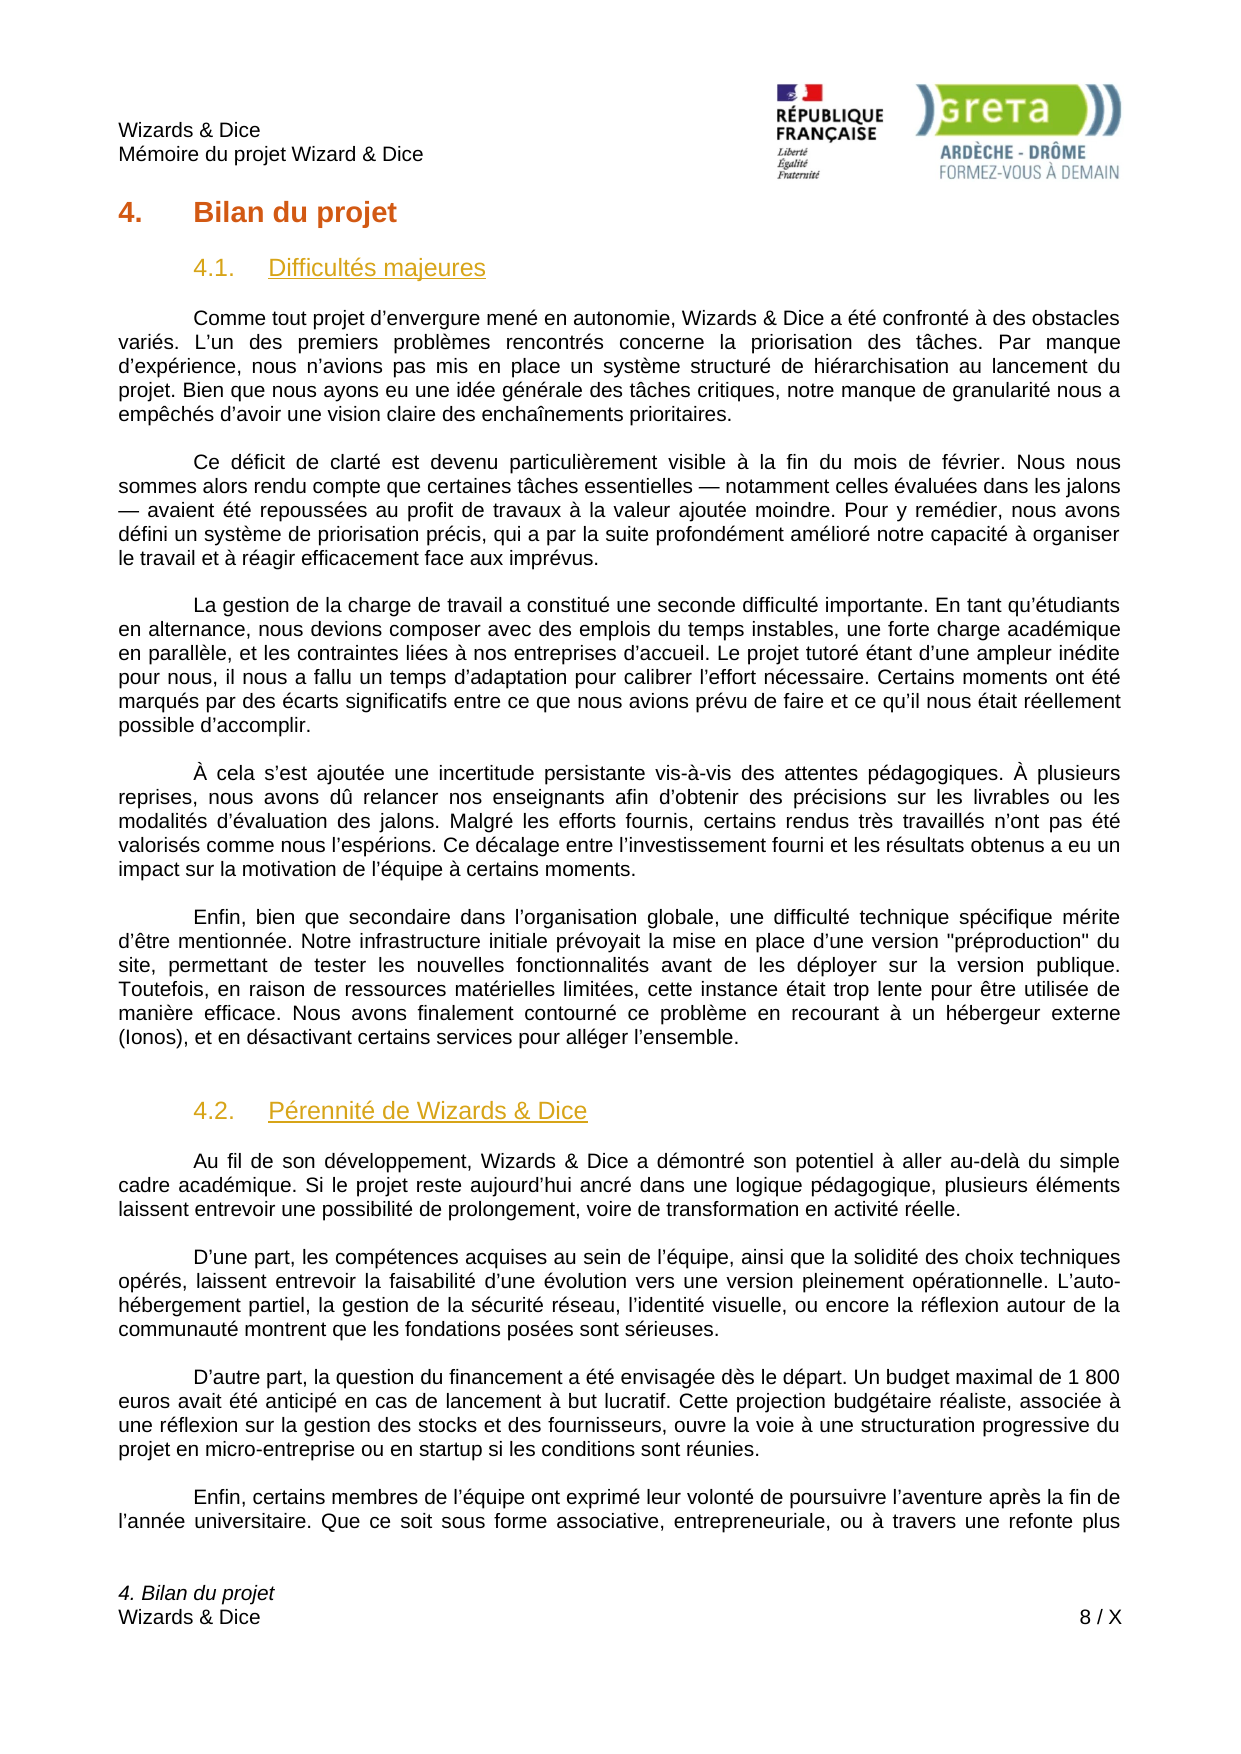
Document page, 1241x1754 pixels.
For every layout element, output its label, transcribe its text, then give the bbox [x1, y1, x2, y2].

text Enfin, bien que secondaire dans l’organisation globale, une difficulté technique spécifique mérite d’être mentionnée. Notre infrastructure initiale prévoyait la mise en place d’une version "préproduction" du site, permettant de tester les nouvelles fonctionnalités avant de les déployer sur la version publique. Toutefois, en raison de ressources matérielles limitées, cette instance était trop lente pour être utilisée de manière efficace. Nous avons finalement contourné ce problème en recourant à un hébergeur externe (Ionos), et en désactivant certains services pour alléger l’ensemble. [118, 905, 1122, 1048]
picture [776, 82, 1124, 182]
text D’une part, les compétences acquises au sein de l’équipe, ainsi que la solidité des choix techniques opérés, laissent entrevoir la faisabilité d’une évolution vers une version pleinement opérationnelle. L’auto-hébergement partiel, la gestion de la sécurité réseau, l’identité visuelle, ou encore la réflexion autour de la communauté montrent que les fondations posées sont sérieuses. [118, 1245, 1122, 1341]
text D’autre part, la question du financement a été envisagée dès le départ. Un budget maximal de 1 800 euros avait été anticipé en cas de lancement à but lucratif. Cette projection budgétaire réaliste, associée à une réflexion sur la gestion des stocks et des fournisseurs, ouvre la voie à une structuration progressive du projet en micro-entreprise ou en startup si les conditions sont réunies. [118, 1365, 1122, 1461]
subtitle Pérennité de Wizards & Dice [193, 1096, 1122, 1125]
subtitle Difficultés majeures [193, 253, 1122, 282]
subtitle Bilan du projet [118, 196, 1122, 229]
text À cela s’est ajoutée une incertitude persistante vis-à-vis des attentes pédagogiques. À plusieurs reprises, nous avons dû relancer nos enseignants afin d’obtenir des précisions sur les livrables ou les modalités d’évaluation des jalons. Malgré les efforts fournis, certains rendus très travaillés n’ont pas été valorisés comme nous l’espérions. Ce décalage entre l’investissement fourni et les résultats obtenus a eu un impact sur la motivation de l’équipe à certains moments. [118, 761, 1122, 881]
text Comme tout projet d’envergure mené en autonomie, Wizards & Dice a été confronté à des obstacles variés. L’un des premiers problèmes rencontrés concerne la priorisation des tâches. Par manque d’expérience, nous n’avions pas mis en place un système structuré de hiérarchisation au lancement du projet. Bien que nous ayons eu une idée générale des tâches critiques, notre manque de granularité nous a empêchés d’avoir une vision claire des enchaînements prioritaires. [118, 306, 1122, 426]
text La gestion de la charge de travail a constitué une seconde difficulté importante. En tant qu’étudiants en alternance, nous devions composer avec des emplois du temps instables, une forte charge académique en parallèle, et les contraintes liées à nos entreprises d’accueil. Le projet tutoré étant d’une ampleur inédite pour nous, il nous a fallu un temps d’adaptation pour calibrer l’effort nécessaire. Certains moments ont été marqués par des écarts significatifs entre ce que nous avions prévu de faire et ce qu’il nous était réellement possible d’accomplir. [118, 593, 1122, 737]
text Ce déficit de clarté est devenu particulièrement visible à la fin du mois de février. Nous nous sommes alors rendu compte que certaines tâches essentielles — notamment celles évaluées dans les jalons — avaient été repoussées au profit de travaux à la valeur ajoutée moindre. Pour y remédier, nous avons défini un système de priorisation précis, qui a par la suite profondément amélioré notre capacité à organiser le travail et à réagir efficacement face aux imprévus. [118, 449, 1122, 569]
text Au fil de son développement, Wizards & Dice a démontré son potentiel à aller au-delà du simple cadre académique. Si le projet reste aujourd’hui ancré dans une logique pédagogique, plusieurs éléments laissent entrevoir une possibilité de prolongement, voire de transformation en activité réelle. [118, 1149, 1122, 1221]
text Enfin, certains membres de l’équipe ont exprimé leur volonté de poursuivre l’aventure après la fin de l’année universitaire. Que ce soit sous forme associative, entrepreneuriale, ou à travers une refonte plus [118, 1484, 1122, 1532]
